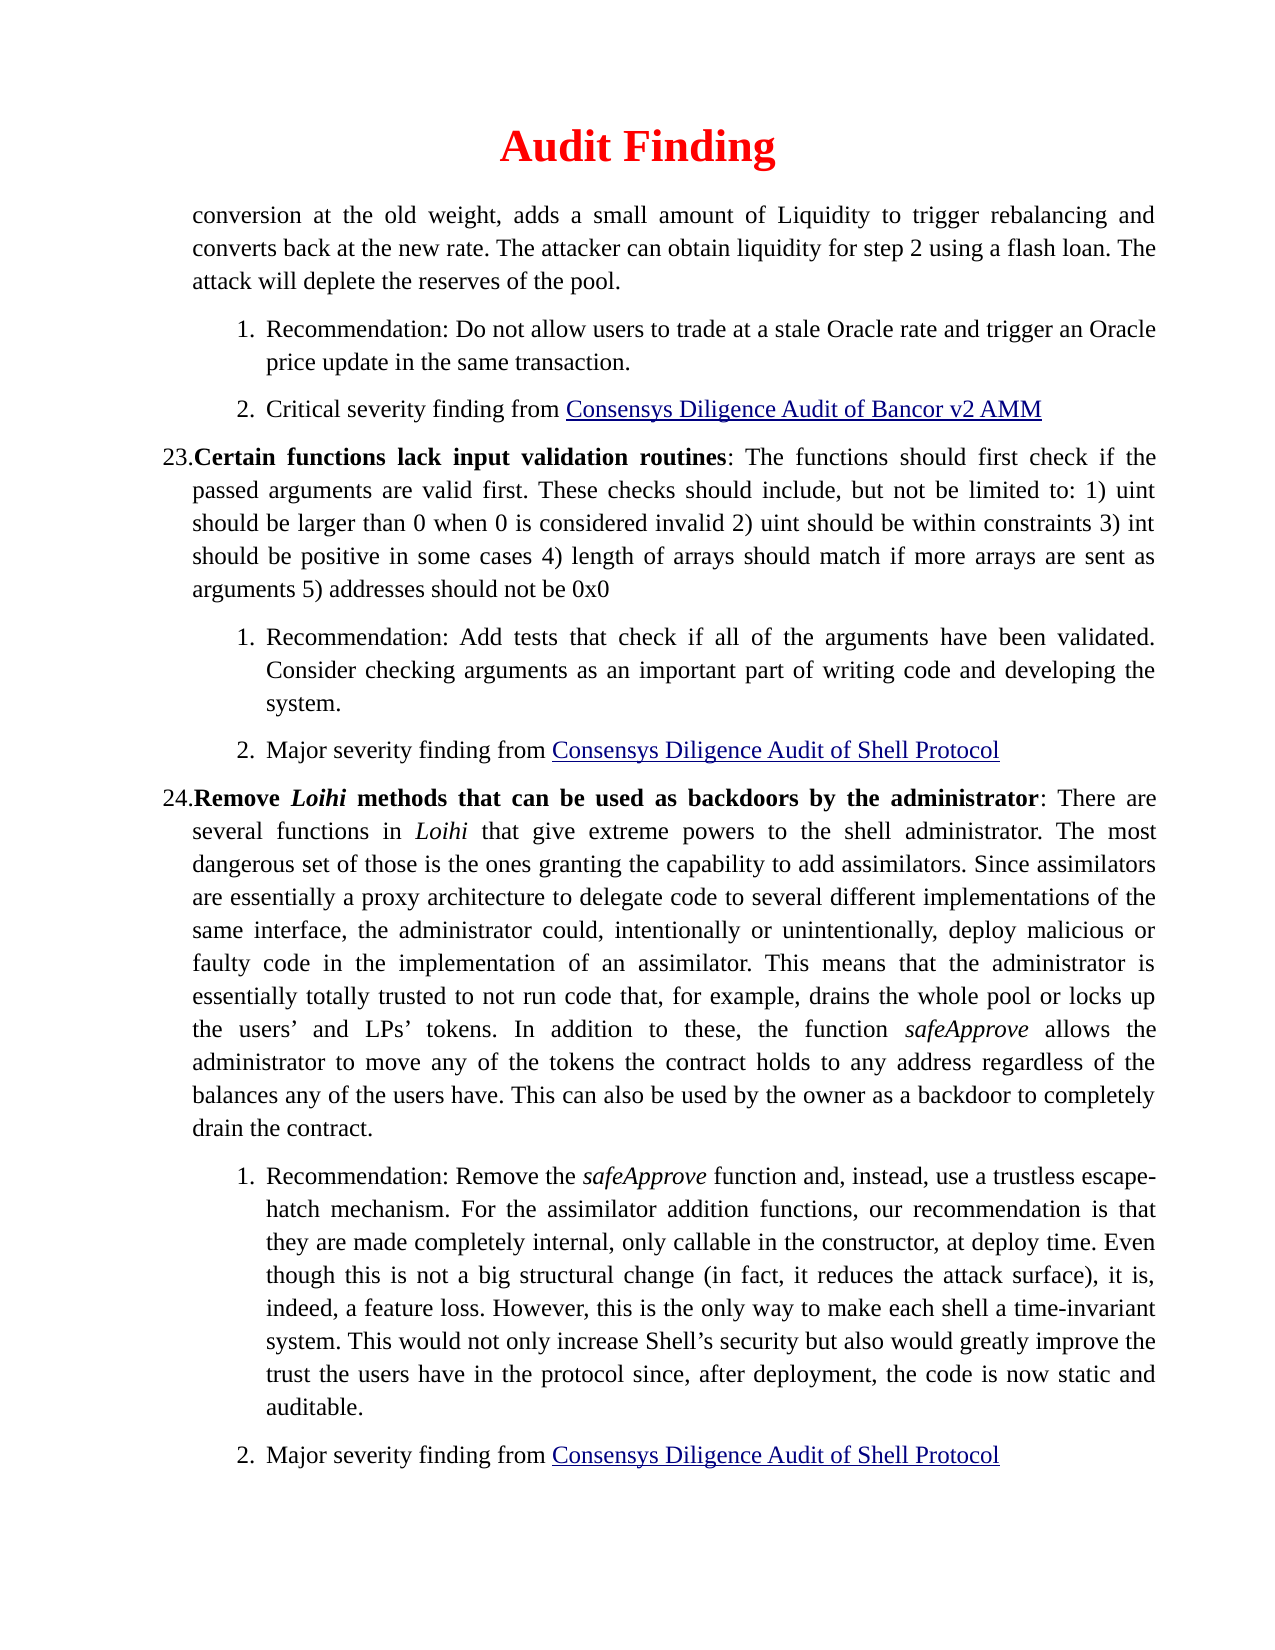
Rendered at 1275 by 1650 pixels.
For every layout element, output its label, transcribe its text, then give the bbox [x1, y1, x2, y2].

list Certain functions lack input validation routines: The functions should first check if the passed arguments are valid first. These checks should include, but not be limited to: 1) uint should be larger than 0 when 0 is considered invalid 2) uint should be within constraints 3) int should be positive in some cases 4) length of arrays should match if more arrays are sent as arguments 5) addresses should not be 0x0 [162, 442, 1157, 603]
list Major severity finding from Consensys Diligence Audit of Shell Protocol [236, 1440, 1157, 1468]
list Major severity finding from Consensys Diligence Audit of Shell Protocol [236, 736, 1157, 764]
list conversion at the old weight, adds a small amount of Liquidity to trigger rebalancing and converts back at the new rate. The attacker can obtain liquidity for step 2 using a flash loan. The attack will deplete the reserves of the pool. [162, 200, 1157, 295]
list Recommendation: Remove the safeApprove function and, instead, use a trustless escape-hatch mechanism. For the assimilator addition functions, our recommendation is that they are made completely internal, only callable in the constructor, at deploy time. Even though this is not a big structural change (in fact, it reduces the attack surface), it is, indeed, a feature loss. However, this is the only way to make each shell a time-invariant system. This would not only increase Shell’s security but also would greatly improve the trust the users have in the protocol since, after deployment, the code is now static and auditable. [236, 1161, 1157, 1421]
list Critical severity finding from Consensys Diligence Audit of Bancor v2 AMM [236, 394, 1157, 423]
list Recommendation: Do not allow users to trade at a stale Oracle rate and trigger an Oracle price update in the same transaction. [236, 314, 1157, 376]
list Remove Loihi methods that can be used as backdoors by the administrator: There are several functions in Loihi that give extreme powers to the shell administrator. The most dangerous set of those is the ones granting the capability to add assimilators. Since assimilators are essentially a proxy architecture to delegate code to several different implementations of the same interface, the administrator could, intentionally or unintentionally, deploy malicious or faulty code in the implementation of an assimilator. This means that the administrator is essentially totally trusted to not run code that, for example, drains the whole pool or locks up the users’ and LPs’ tokens. In addition to these, the function safeApprove allows the administrator to move any of the tokens the contract holds to any address regardless of the balances any of the users have. This can also be used by the owner as a backdoor to completely drain the contract. [162, 783, 1157, 1142]
list Recommendation: Add tests that check if all of the arguments have been validated. Consider checking arguments as an important part of writing code and developing the system. [236, 622, 1157, 717]
